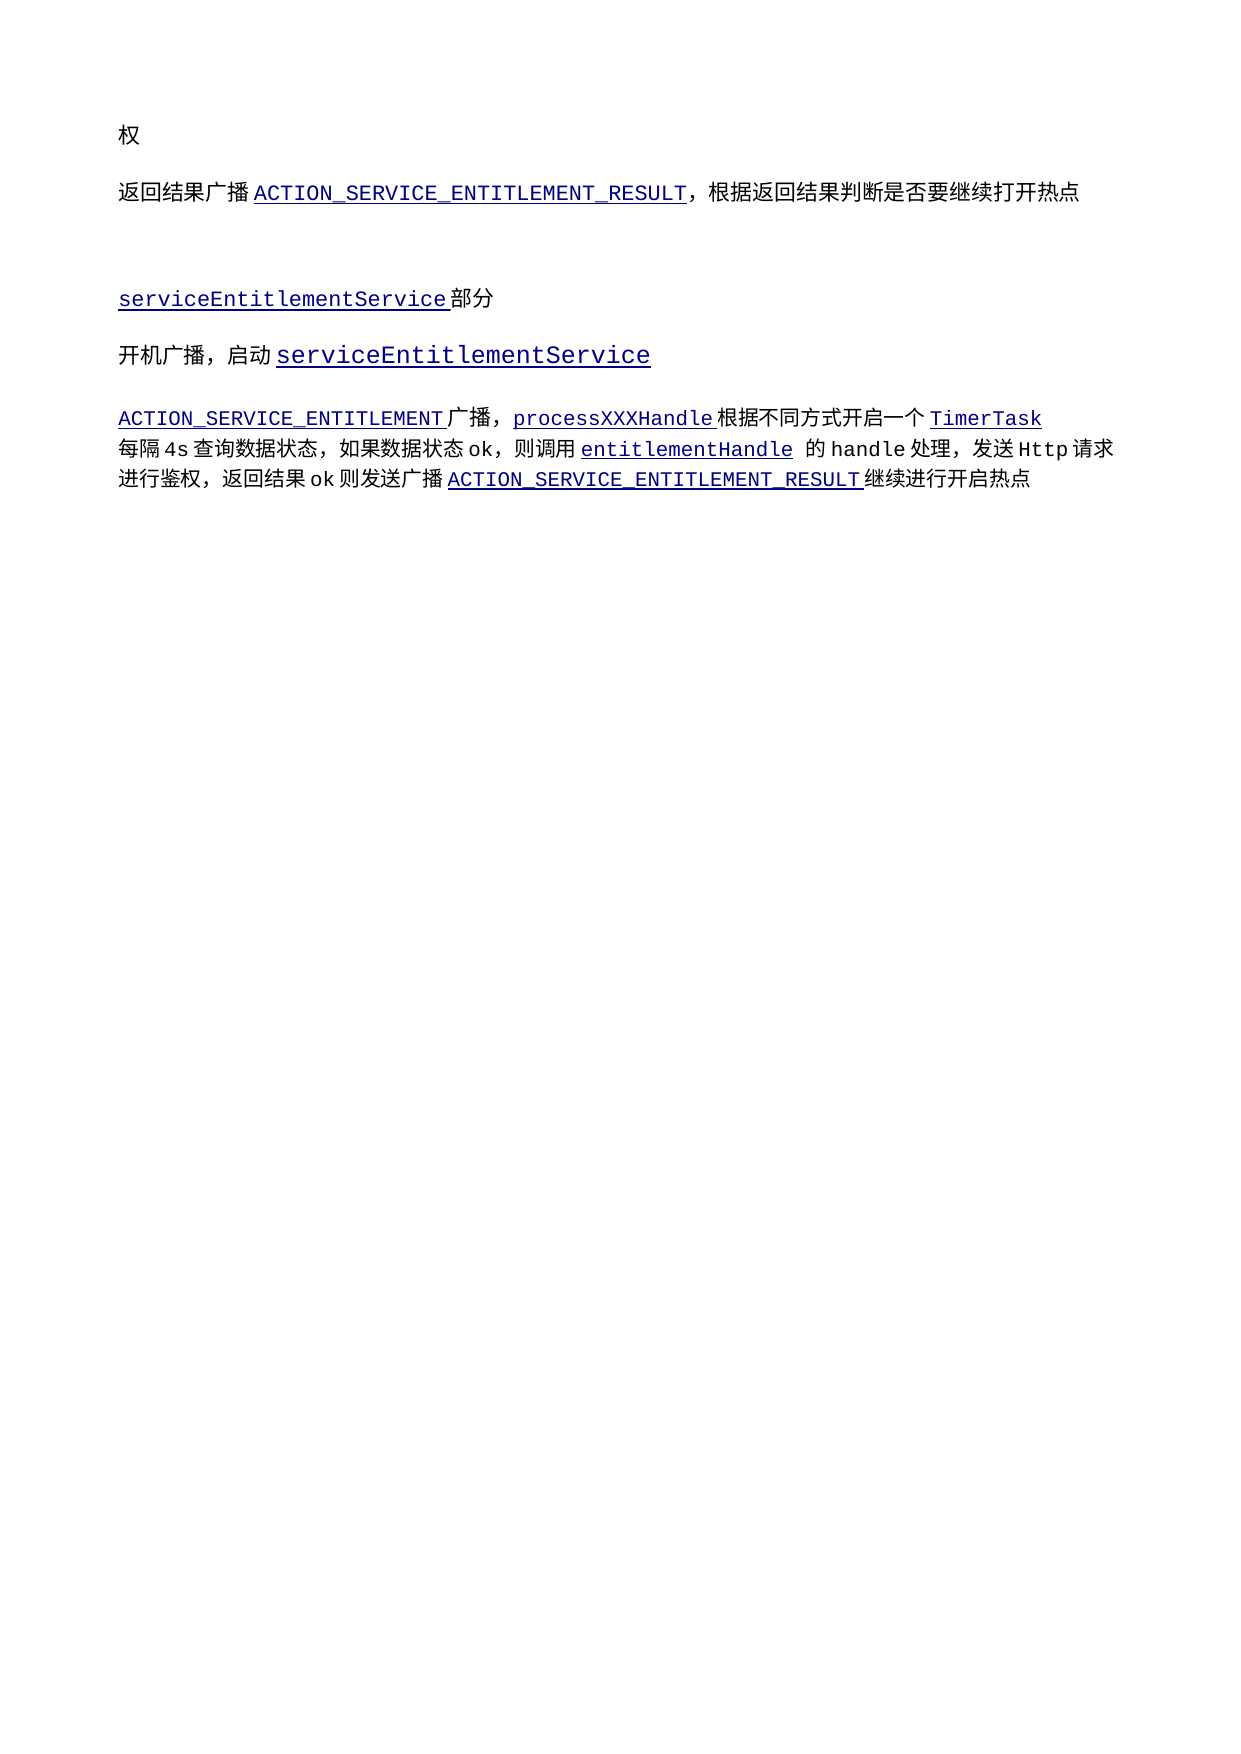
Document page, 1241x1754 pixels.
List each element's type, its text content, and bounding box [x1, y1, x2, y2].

text serviceEntitlementService部分 [118, 281, 1122, 313]
text 权 [118, 118, 1122, 150]
text 开机广播，启动serviceEntitlementService [118, 338, 1122, 371]
text 每隔4s查询数据状态，如果数据状态ok，则调用entitlementHandle 的handle处理，发送Http请求进行鉴权，返回结果ok则发送广播ACTION_SERVICE_ENTITLEMENT_RESULT继续进行开启热点 [118, 432, 1122, 493]
text ACTION_SERVICE_ENTITLEMENT广播，processXXXHandle根据不同方式开启一个TimerTask [118, 400, 1122, 432]
text 返回结果广播ACTION_SERVICE_ENTITLEMENT_RESULT，根据返回结果判断是否要继续打开热点 [118, 175, 1122, 207]
